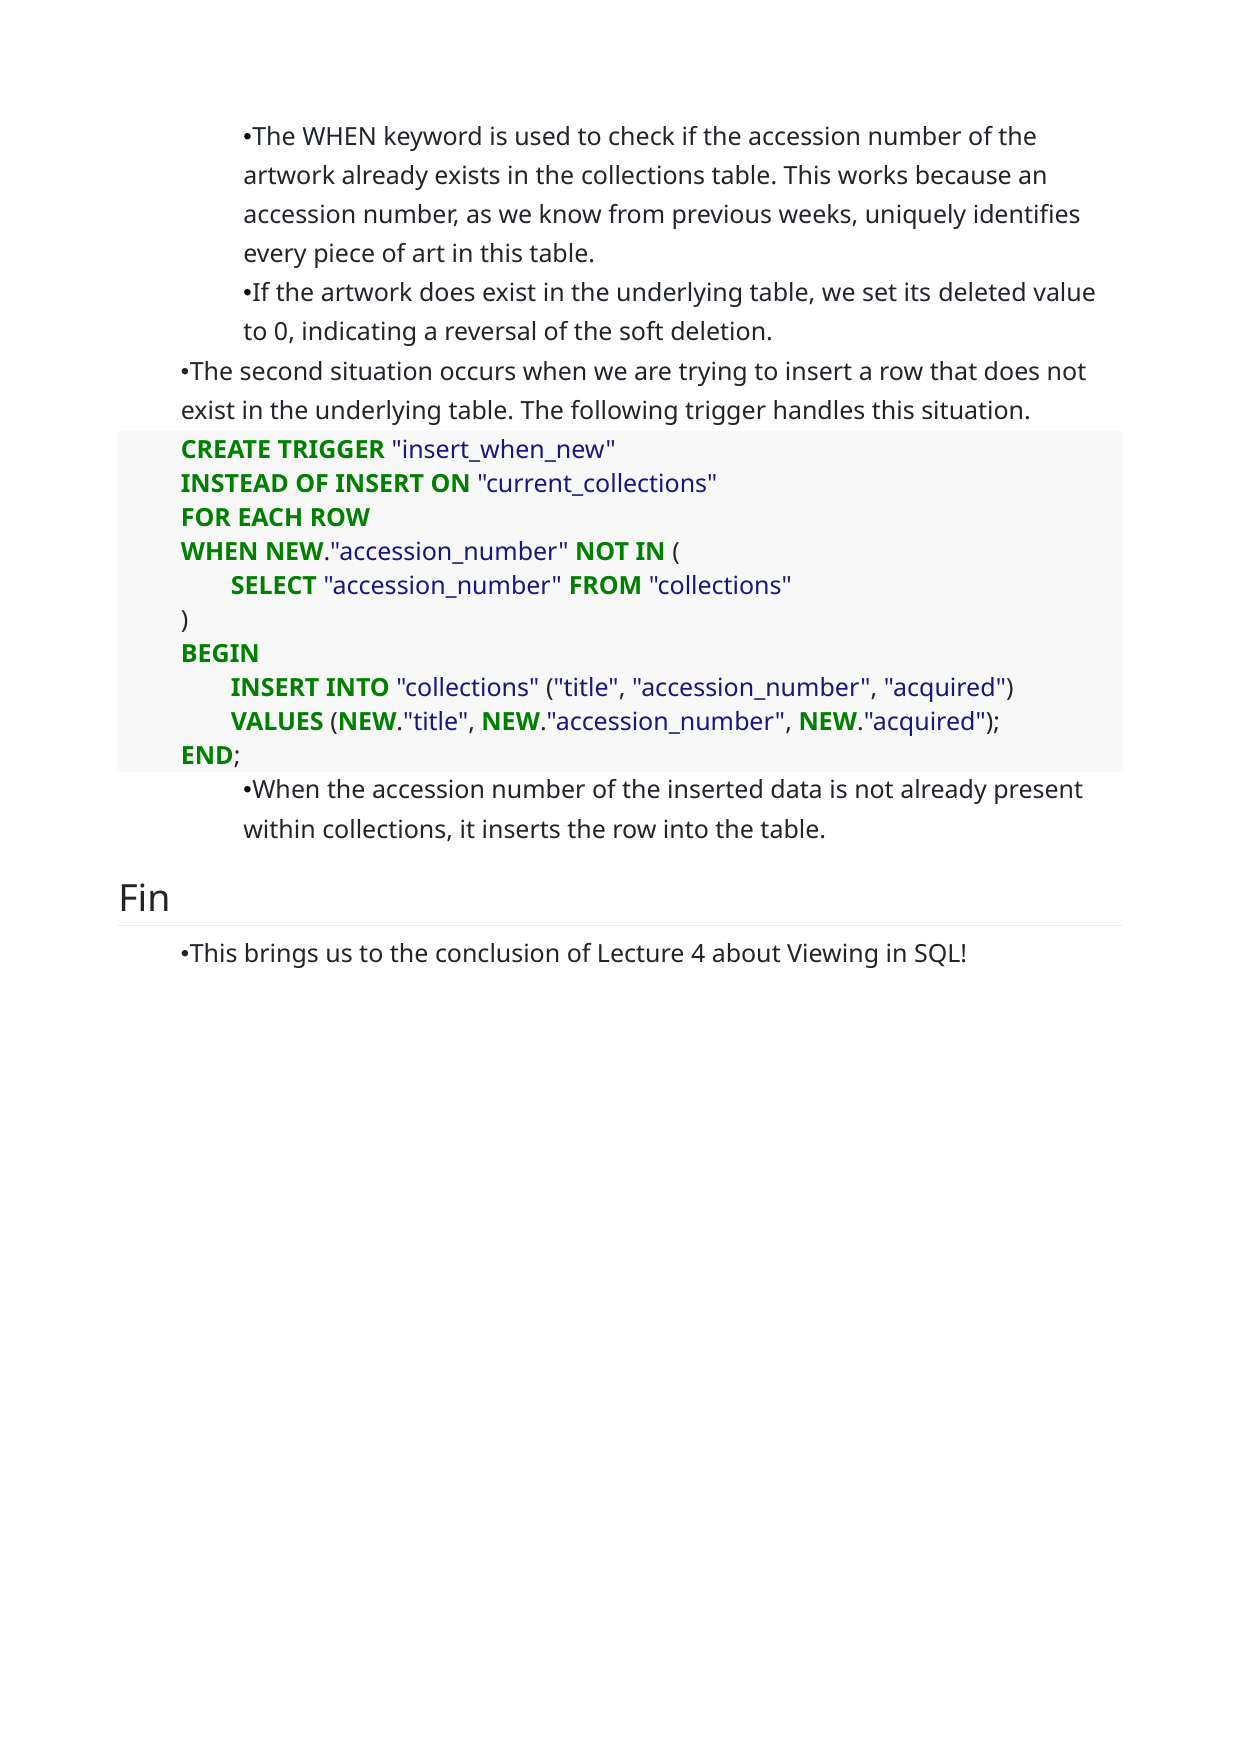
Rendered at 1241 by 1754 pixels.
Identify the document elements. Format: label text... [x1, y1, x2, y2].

list WHEN NEW."accession_number" NOT IN ( [118, 534, 1122, 568]
list INSTEAD OF INSERT ON "current_collections" [118, 466, 1122, 499]
list BEGIN [118, 636, 1122, 670]
list The WHEN keyword is used to check if the accession number of the artwork already exists in the collections table. This works because an accession number, as we know from previous weeks, uniquely identifies every piece of art in this table. [118, 118, 1122, 270]
list If the artwork does exist in the underlying table, we set its deleted value to 0, indicating a reversal of the soft deletion. [118, 275, 1122, 348]
list END; [118, 738, 1122, 772]
list VALUES (NEW."title", NEW."accession_number", NEW."acquired"); [118, 704, 1122, 738]
list SELECT "accession_number" FROM "collections" [118, 568, 1122, 602]
list FOR EACH ROW [118, 499, 1122, 534]
list INSERT INTO "collections" ("title", "accession_number", "acquired") [118, 670, 1122, 704]
list ) [118, 602, 1122, 636]
list This brings us to the conclusion of Lecture 4 about Viewing in SQL! [118, 936, 1122, 969]
subtitle Fin [118, 871, 1122, 925]
list When the accession number of the inserted data is not already present within collections, it inserts the row into the table. [118, 772, 1122, 845]
list The second situation occurs when we are trying to insert a row that does not exist in the underlying table. The following trigger handles this situation. [118, 353, 1122, 426]
list CREATE TRIGGER "insert_when_new" [118, 431, 1122, 466]
list [0, 936, 50, 964]
